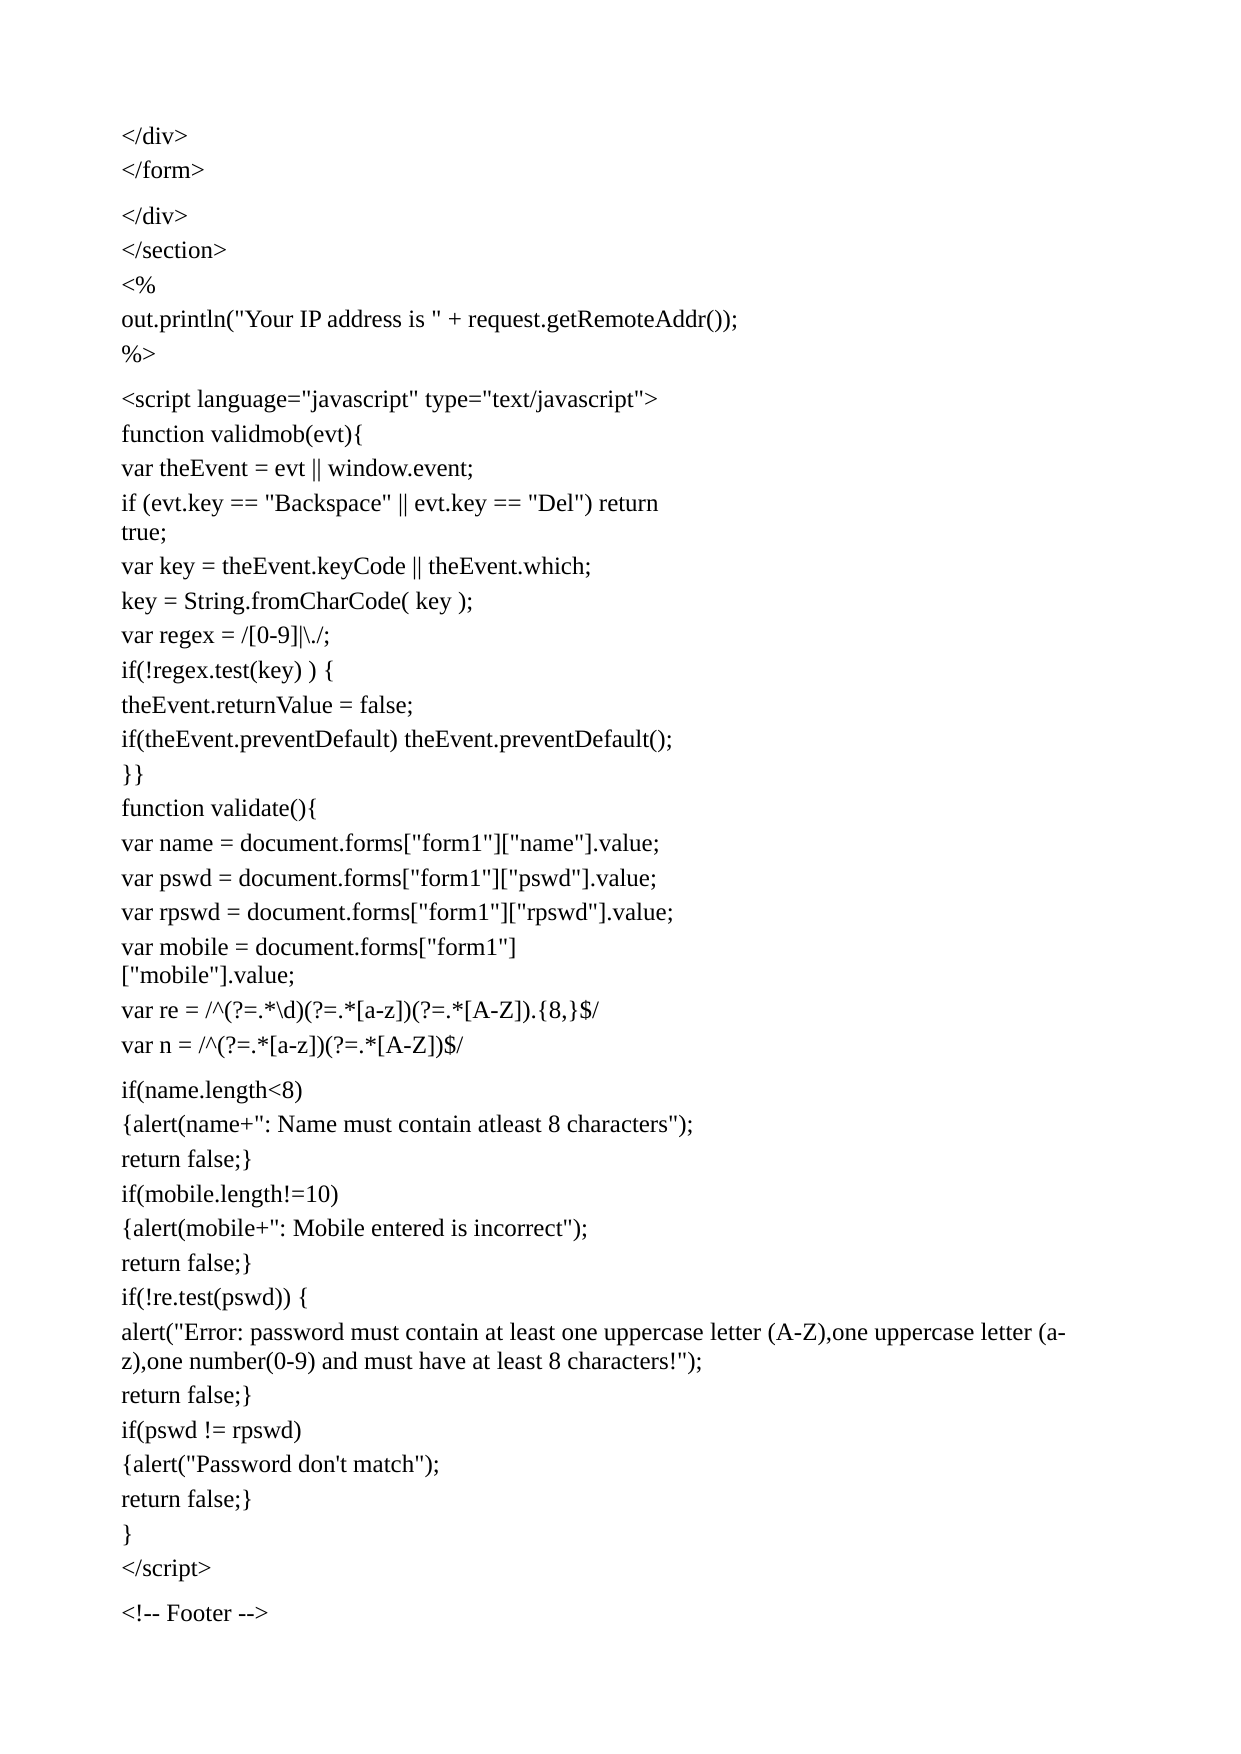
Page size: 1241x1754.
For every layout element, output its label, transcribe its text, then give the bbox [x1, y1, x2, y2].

table_header out.println("Your IP address is " + request.getRemoteAddr()); [118, 302, 747, 336]
table_header return false;} [118, 1378, 266, 1412]
table_header return false;} [118, 1141, 266, 1176]
table_header return false;} [118, 1245, 266, 1279]
table_header var theEvent = evt || window.event; [118, 451, 484, 485]
table_header {alert("Password don't match"); [118, 1447, 450, 1481]
table_header alert("Error: password must contain at least one uppercase letter (A-Z),one uppercase letter (a-z),one number(0-9) and must have at least 8 characters!"); [118, 1314, 1122, 1377]
table_header [118, 187, 136, 198]
table_header <script language="javascript" type="text/javascript"> [118, 381, 664, 416]
table_header key = String.fromCharCode( key ); [118, 583, 485, 618]
table_header function validmob(evt){ [118, 416, 375, 451]
table_header var name = document.forms["form1"]["name"].value; [118, 825, 663, 860]
table_header {alert(name+": Name must contain atleast 8 characters"); [118, 1107, 701, 1141]
table_header </script> [118, 1550, 225, 1585]
table_header }} [118, 756, 160, 791]
table_header </div> [118, 198, 201, 232]
table_header return false;} [118, 1481, 266, 1516]
table_header [118, 1585, 136, 1596]
table_header } [118, 1516, 148, 1550]
table_header {alert(mobile+": Mobile entered is incorrect"); [118, 1210, 596, 1245]
table_header var re = /^(?=.*\d)(?=.*[a-z])(?=.*[A-Z]).{8,}$/ [118, 992, 606, 1027]
table_header if(theEvent.preventDefault) theEvent.preventDefault(); [118, 721, 681, 756]
table_header var regex = /[0-9]|\./; [118, 618, 342, 652]
table_header if(name.length<8) [118, 1072, 312, 1107]
table_header </form> [118, 153, 218, 187]
table_header var n = /^(?=.*[a-z])(?=.*[A-Z])$/ [118, 1027, 471, 1061]
table_header %> [118, 336, 170, 371]
table_header [118, 371, 136, 381]
table_header <% [118, 267, 170, 302]
table_header if(pswd != rpswd) [118, 1412, 312, 1447]
table_header [118, 1061, 136, 1072]
table_header function validate(){ [118, 791, 330, 825]
table_header theEvent.returnValue = false; [118, 687, 426, 721]
table_header var pswd = document.forms["form1"]["pswd"].value; [118, 860, 661, 894]
table_header </section> [118, 233, 240, 267]
table_header <!-- Footer --> [118, 1596, 283, 1630]
table_header if(mobile.length!=10) [118, 1176, 348, 1210]
table_header if (evt.key == "Backspace" || evt.key == "Del") return true; [118, 485, 712, 548]
table_header </div> [118, 118, 201, 153]
table_header if(!regex.test(key) ) { [118, 652, 344, 687]
table_header var mobile = document.forms["form1"]["mobile"].value; [118, 929, 693, 992]
table_header if(!re.test(pswd)) { [118, 1280, 319, 1314]
table_header var key = theEvent.keyCode || theEvent.which; [118, 549, 602, 583]
table_header var rpswd = document.forms["form1"]["rpswd"].value; [118, 894, 678, 929]
